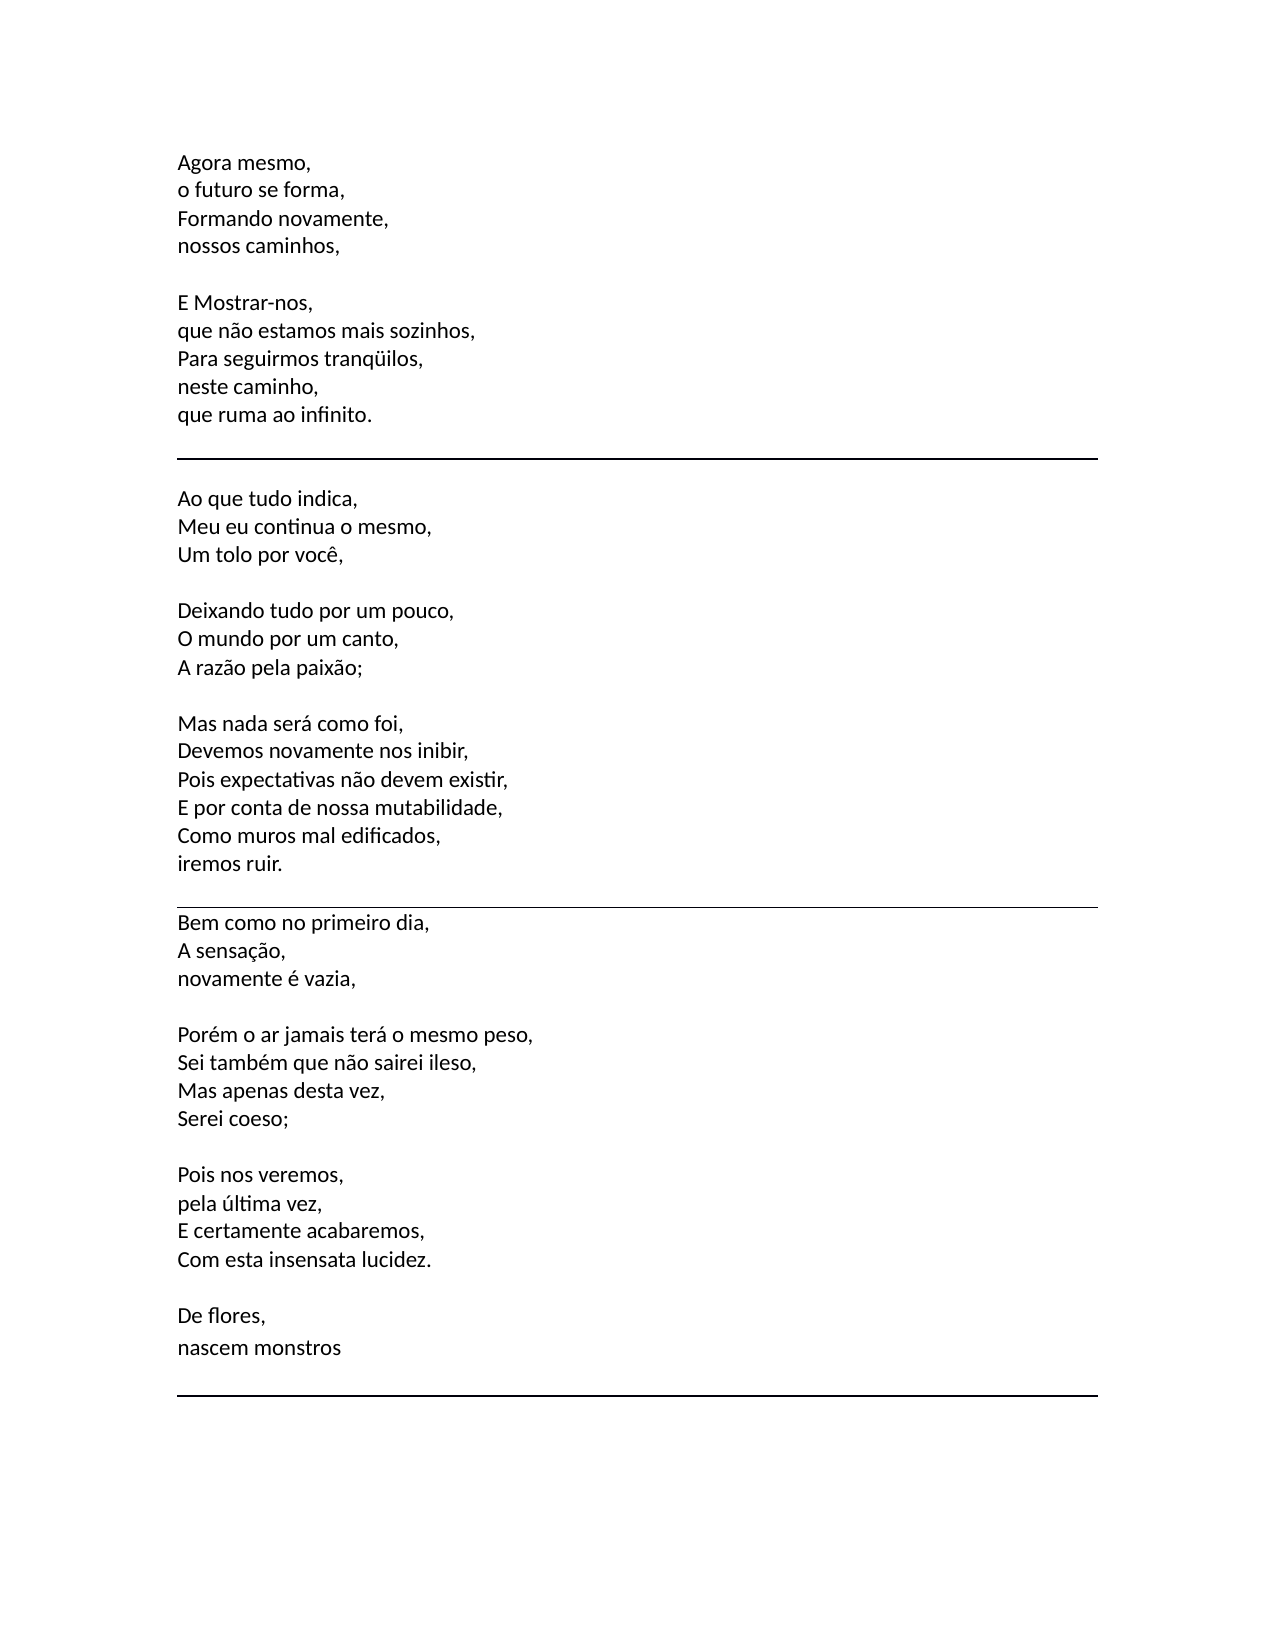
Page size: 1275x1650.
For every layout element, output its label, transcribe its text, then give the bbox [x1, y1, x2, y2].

text Meu eu continua o mesmo, [177, 512, 1098, 541]
text Como muros mal edificados, iremos ruir. [177, 821, 1098, 877]
text A razão pela paixão; [177, 653, 1098, 709]
text Um tolo por você, [177, 541, 1098, 597]
text E certamente acabaremos, Com esta insensata lucidez. [177, 1217, 1098, 1273]
text Serei coeso; [177, 1104, 1098, 1133]
text Ao que tudo indica, [177, 484, 1098, 512]
text Bem como no primeiro dia, [177, 908, 1098, 936]
text E Mostrar-nos, que não estamos mais sozinhos, [177, 288, 1098, 344]
text Mas nada será como foi, [177, 709, 1098, 737]
text Porém o ar jamais terá o mesmo peso, [177, 1021, 1098, 1048]
text Sei também que não sairei ileso, [177, 1048, 1098, 1077]
text De flores, nascem monstros [177, 1301, 1098, 1395]
text E por conta de nossa mutabilidade, [177, 793, 1098, 821]
text Pois expectativas não devem existir, [177, 765, 1098, 793]
text Agora mesmo, o futuro se forma, [177, 148, 1098, 204]
text O mundo por um canto, [177, 624, 1098, 653]
text Devemos novamente nos inibir, [177, 737, 1098, 765]
text A sensação, novamente é vazia, [177, 936, 1098, 1021]
text Formando novamente, nossos caminhos, [177, 204, 1098, 288]
text Mas apenas desta vez, [177, 1077, 1098, 1104]
text Deixando tudo por um pouco, [177, 597, 1098, 624]
text Pois nos veremos, pela última vez, [177, 1133, 1098, 1217]
text Para seguirmos tranqüilos, neste caminho, que ruma ao infinito. [177, 344, 1098, 428]
